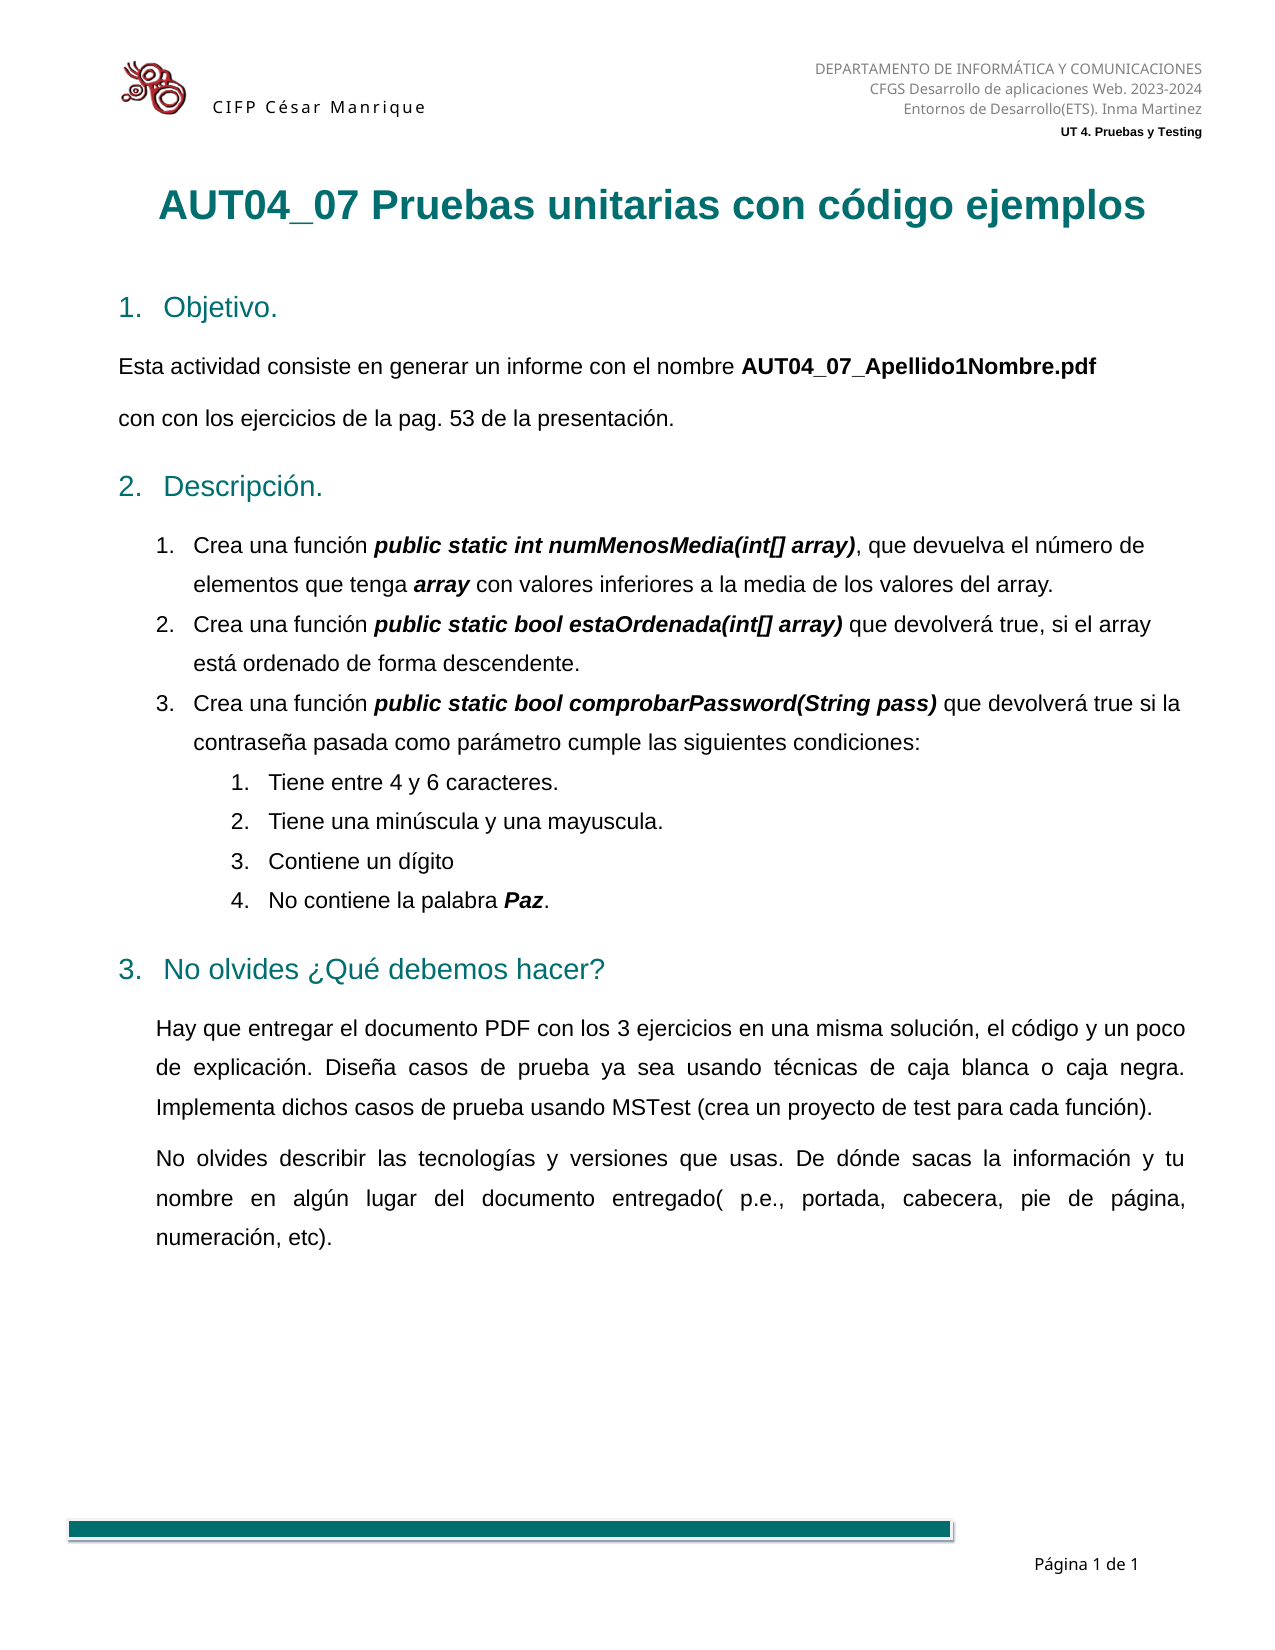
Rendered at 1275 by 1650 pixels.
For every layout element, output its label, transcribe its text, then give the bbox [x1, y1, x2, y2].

list Crea una función public static bool comprobarPassword(String pass) que devolverá true si la contraseña pasada como parámetro cumple las siguientes condiciones: [156, 690, 1186, 756]
list No contiene la palabra Paz. [231, 887, 1186, 913]
subtitle AUT04_07 Pruebas unitarias con código ejemplos [118, 180, 1186, 228]
list Crea una función public static int numMenosMedia(int[] array), que devuelva el número de elementos que tenga array con valores inferiores a la media de los valores del array. [156, 532, 1186, 598]
text Hay que entregar el documento PDF con los 3 ejercicios en una misma solución, el código y un poco de explicación. Diseña casos de prueba ya sea usando técnicas de caja blanca o caja negra. Implementa dichos casos de prueba usando MSTest (crea un proyecto de test para cada función). [156, 1014, 1186, 1120]
list Tiene entre 4 y 6 caracteres. [231, 769, 1186, 795]
text con con los ejercicios de la pag. 53 de la presentación. [118, 404, 1186, 431]
subtitle No olvides ¿Qué debemos hacer? [118, 952, 1186, 985]
picture [118, 59, 190, 115]
text Esta actividad consiste en generar un informe con el nombre AUT04_07_Apellido1Nombre.pdf [118, 353, 1186, 379]
subtitle Objetivo. [118, 290, 1186, 323]
list Contiene un dígito [231, 848, 1186, 874]
list Tiene una minúscula y una mayuscula. [231, 808, 1186, 834]
list Crea una función public static bool estaOrdenada(int[] array) que devolverá true, si el array está ordenado de forma descendente. [156, 611, 1186, 677]
subtitle Descripción. [118, 469, 1186, 503]
text No olvides describir las tecnologías y versiones que usas. De dónde sacas la información y tu nombre en algún lugar del documento entregado( p.e., portada, cabecera, pie de página, numeración, etc). [156, 1145, 1186, 1251]
